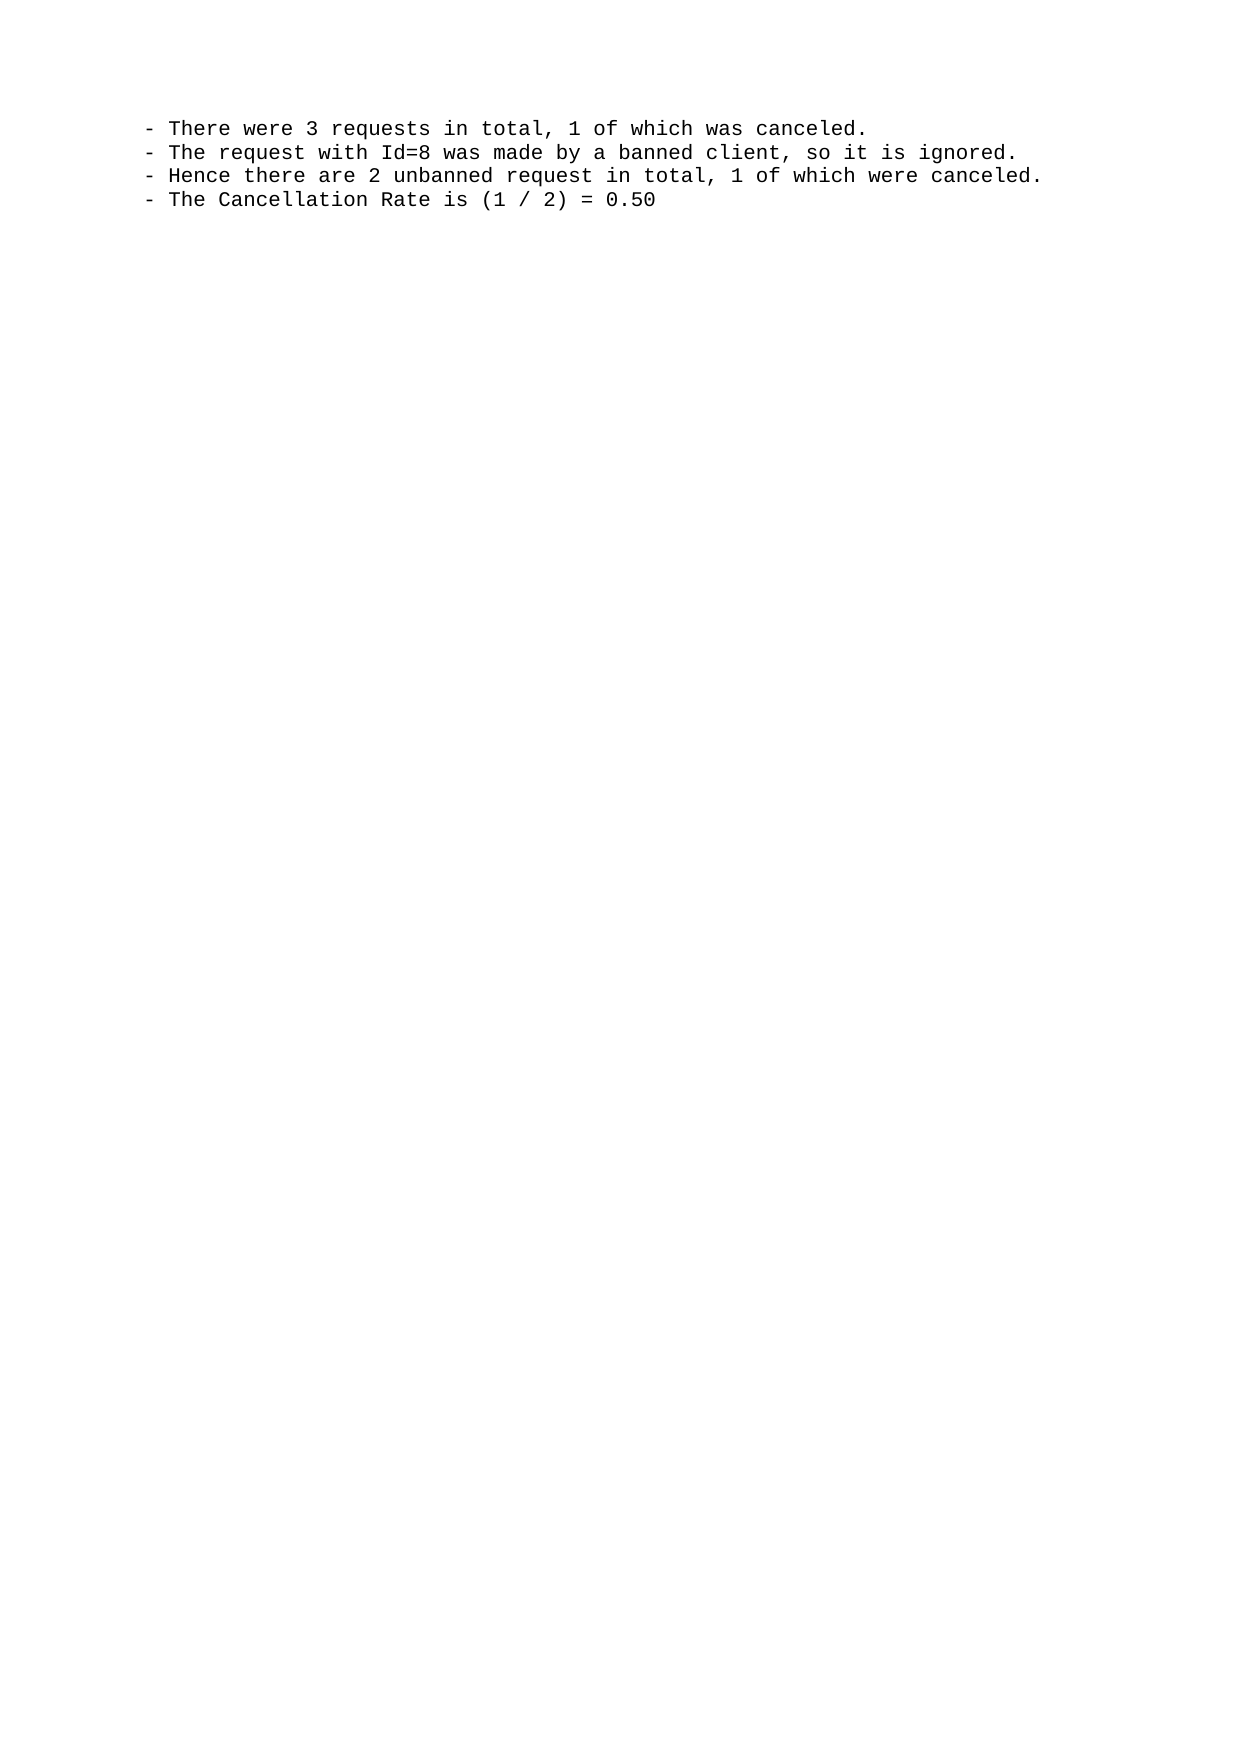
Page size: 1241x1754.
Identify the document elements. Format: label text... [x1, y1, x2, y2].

text - The request with Id=8 was made by a banned client, so it is ignored. [118, 142, 1122, 165]
text - There were 3 requests in total, 1 of which was canceled. [118, 118, 1122, 142]
text - Hence there are 2 unbanned request in total, 1 of which were canceled. [118, 165, 1122, 189]
text - The Cancellation Rate is (1 / 2) = 0.50 [118, 189, 1122, 213]
